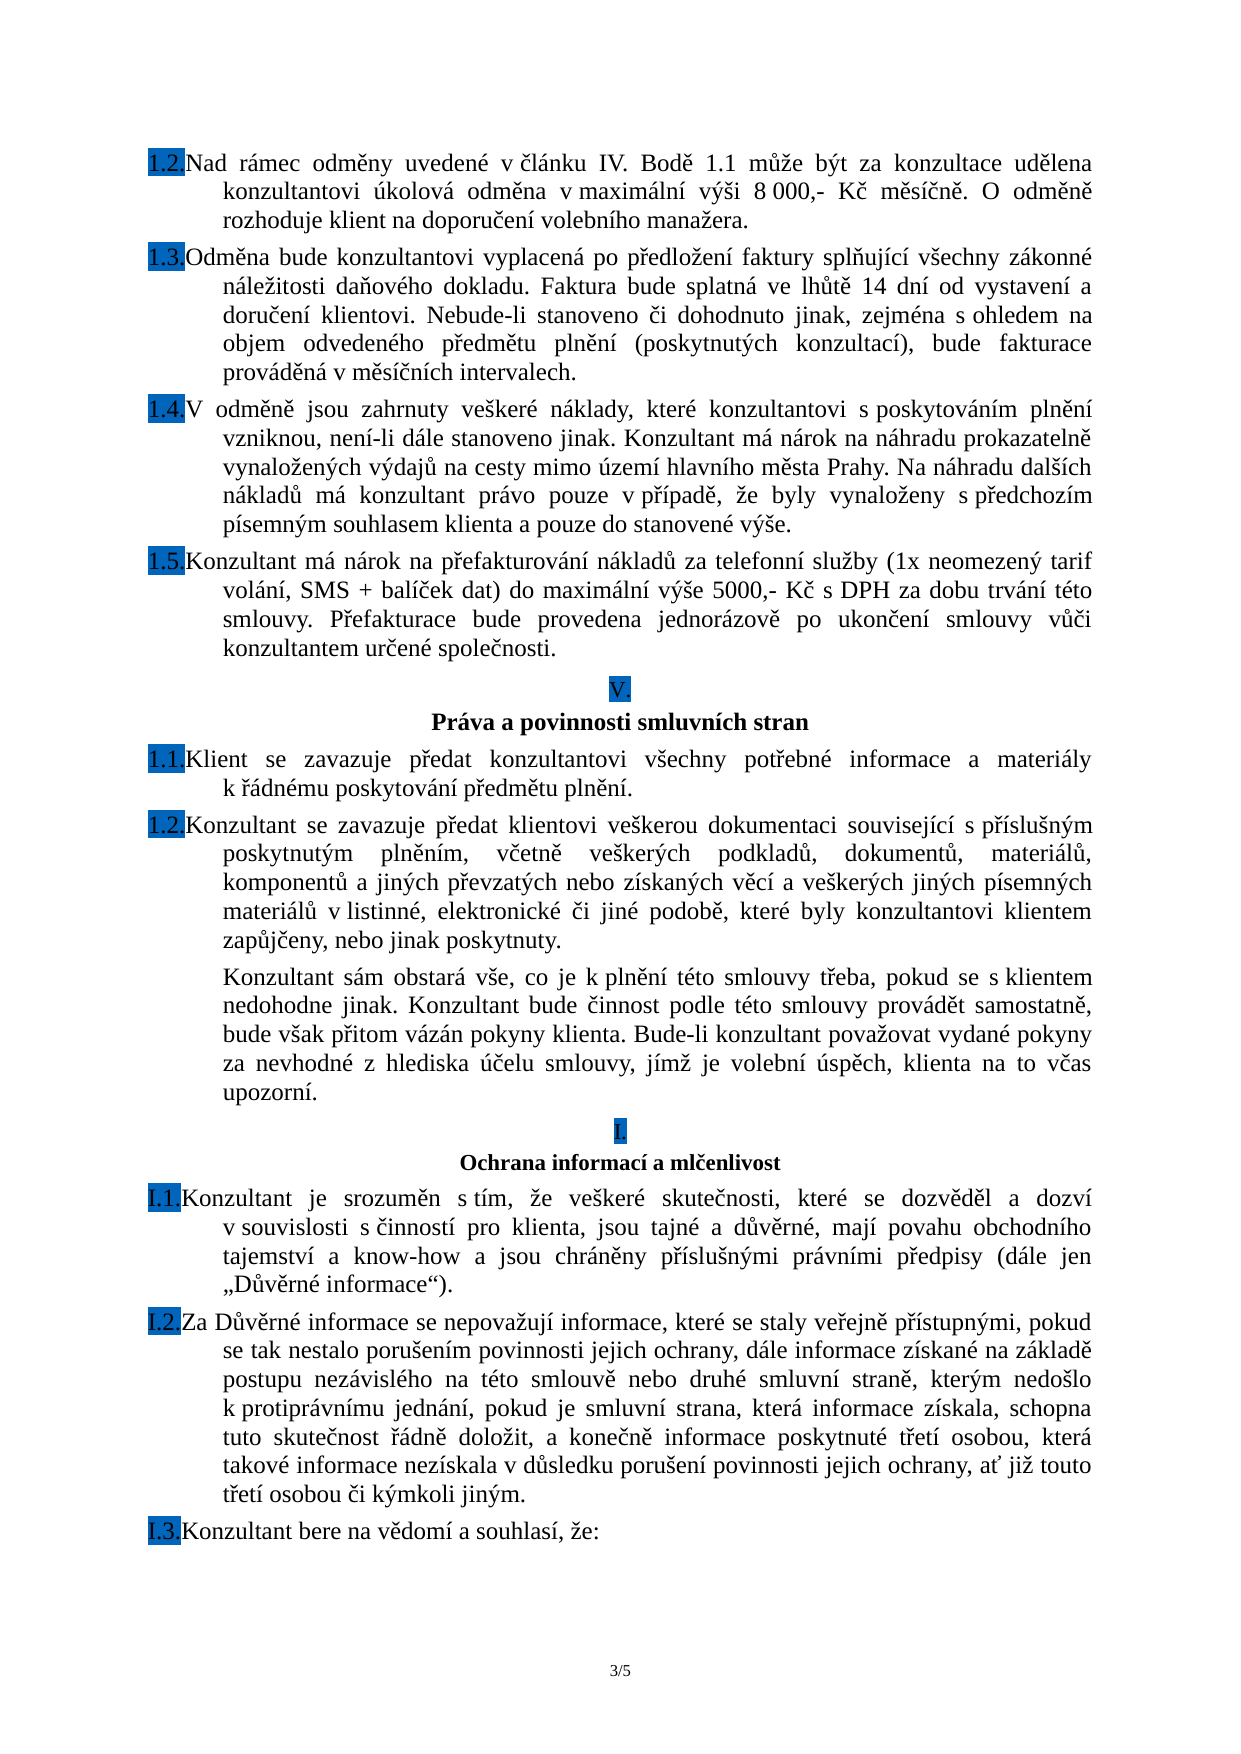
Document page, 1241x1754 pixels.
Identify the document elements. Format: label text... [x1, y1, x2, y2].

subtitle Konzultant má nárok na přefakturování nákladů za telefonní služby (1x neomezený tarif volání, SMS + balíček dat) do maximální výše 5000,- Kč s DPH za dobu trvání této smlouvy. Přefakturace bude provedena jednorázově po ukončení smlouvy vůči konzultantem určené společnosti. [148, 546, 1093, 661]
subtitle Konzultant sám obstará vše, co je k plnění této smlouvy třeba, pokud se s klientem nedohodne jinak. Konzultant bude činnost podle této smlouvy provádět samostatně, bude však přitom vázán pokyny klienta. Bude-li konzultant považovat vydané pokyny za nevhodné z hlediska účelu smlouvy, jímž je volební úspěch, klienta na to včas upozorní. [223, 962, 1093, 1106]
subtitle Klient se zavazuje předat konzultantovi všechny potřebné informace a materiály k řádnému poskytování předmětu plnění. [148, 744, 1093, 801]
subtitle Konzultant je srozuměn s tím, že veškeré skutečnosti, které se dozvěděl a dozví v souvislosti s činností pro klienta, jsou tajné a důvěrné, mají povahu obchodního tajemství a know-how a jsou chráněny příslušnými právními předpisy (dále jen „Důvěrné informace“). [148, 1183, 1093, 1298]
subtitle Odměna bude konzultantovi vyplacená po předložení faktury splňující všechny zákonné náležitosti daňového dokladu. Faktura bude splatná ve lhůtě 14 dní od vystavení a doručení klientovi. Nebude-li stanoveno či dohodnuto jinak, zejména s ohledem na objem odvedeného předmětu plnění (poskytnutých konzultací), bude fakturace prováděná v měsíčních intervalech. [148, 242, 1093, 386]
subtitle Konzultant se zavazuje předat klientovi veškerou dokumentaci související s příslušným poskytnutým plněním, včetně veškerých podkladů, dokumentů, materiálů, komponentů a jiných převzatých nebo získaných věcí a veškerých jiných písemných materiálů v listinné, elektronické či jiné podobě, které byly konzultantovi klientem zapůjčeny, nebo jinak poskytnuty. [148, 810, 1093, 953]
subtitle Ochrana informací a mlčenlivost [148, 1148, 1093, 1175]
subtitle Konzultant bere na vědomí a souhlasí, že: [181, 1516, 1093, 1545]
subtitle V odměně jsou zahrnuty veškeré náklady, které konzultantovi s poskytováním plnění vzniknou, není-li dále stanoveno jinak. Konzultant má nárok na náhradu prokazatelně vynaložených výdajů na cesty mimo území hlavního města Prahy. Na náhradu dalších nákladů má konzultant právo pouze v případě, že byly vynaloženy s předchozím písemným souhlasem klienta a pouze do stanovené výše. [148, 394, 1093, 538]
text Práva a povinnosti smluvních stran [148, 707, 1093, 736]
subtitle Za Důvěrné informace se nepovažují informace, které se staly veřejně přístupnými, pokud se tak nestalo porušením povinnosti jejich ochrany, dále informace získané na základě postupu nezávislého na této smlouvě nebo druhé smluvní straně, kterým nedošlo k protiprávnímu jednání, pokud je smluvní strana, která informace získala, schopna tuto skutečnost řádně doložit, a konečně informace poskytnuté třetí osobou, která takové informace nezískala v důsledku porušení povinnosti jejich ochrany, ať již touto třetí osobou či kýmkoli jiným. [148, 1307, 1093, 1508]
subtitle Nad rámec odměny uvedené v článku IV. Bodě 1.1 může být za konzultace udělena konzultantovi úkolová odměna v maximální výši 8 000,- Kč měsíčně. O odměně rozhoduje klient na doporučení volebního manažera. [148, 148, 1093, 234]
